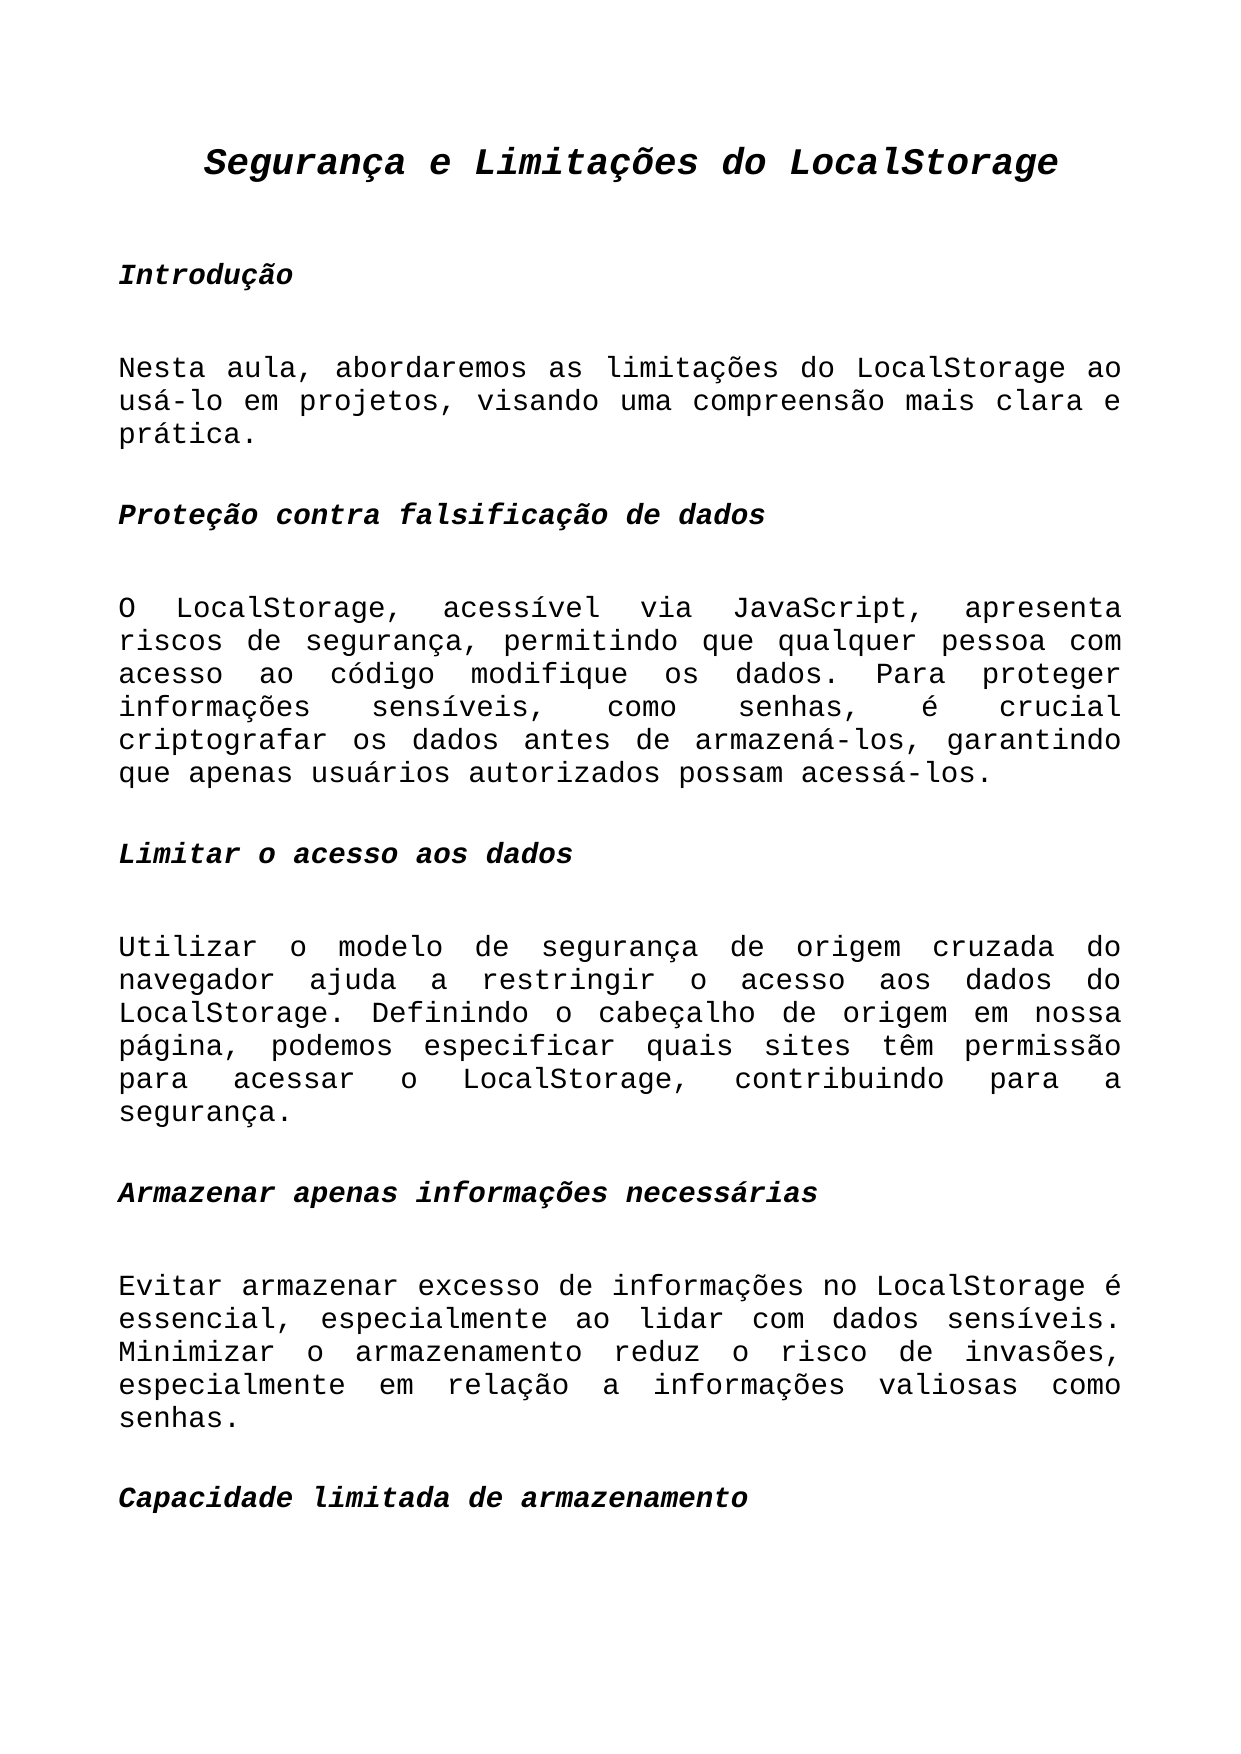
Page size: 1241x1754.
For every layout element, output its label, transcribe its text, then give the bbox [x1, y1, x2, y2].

subtitle Armazenar apenas informações necessárias [118, 1178, 1122, 1211]
subtitle Proteção contra falsificação de dados [118, 500, 1122, 533]
text Evitar armazenar excesso de informações no LocalStorage é essencial, especialmente ao lidar com dados sensíveis. Minimizar o armazenamento reduz o risco de invasões, especialmente em relação a informações valiosas como senhas. [118, 1271, 1122, 1436]
subtitle Introdução [118, 260, 1122, 293]
text Utilizar o modelo de segurança de origem cruzada do navegador ajuda a restringir o acesso aos dados do LocalStorage. Definindo o cabeçalho de origem em nossa página, podemos especificar quais sites têm permissão para acessar o LocalStorage, contribuindo para a segurança. [118, 932, 1122, 1130]
text Nesta aula, abordaremos as limitações do LocalStorage ao usá-lo em projetos, visando uma compreensão mais clara e prática. [118, 353, 1122, 452]
text O LocalStorage, acessível via JavaScript, apresenta riscos de segurança, permitindo que qualquer pessoa com acesso ao código modifique os dados. Para proteger informações sensíveis, como senhas, é crucial criptografar os dados antes de armazená-los, garantindo que apenas usuários autorizados possam acessá-los. [118, 593, 1122, 791]
subtitle Segurança e Limitações do LocalStorage [118, 143, 1122, 186]
subtitle Limitar o acesso aos dados [118, 839, 1122, 872]
subtitle Capacidade limitada de armazenamento [118, 1484, 1122, 1517]
